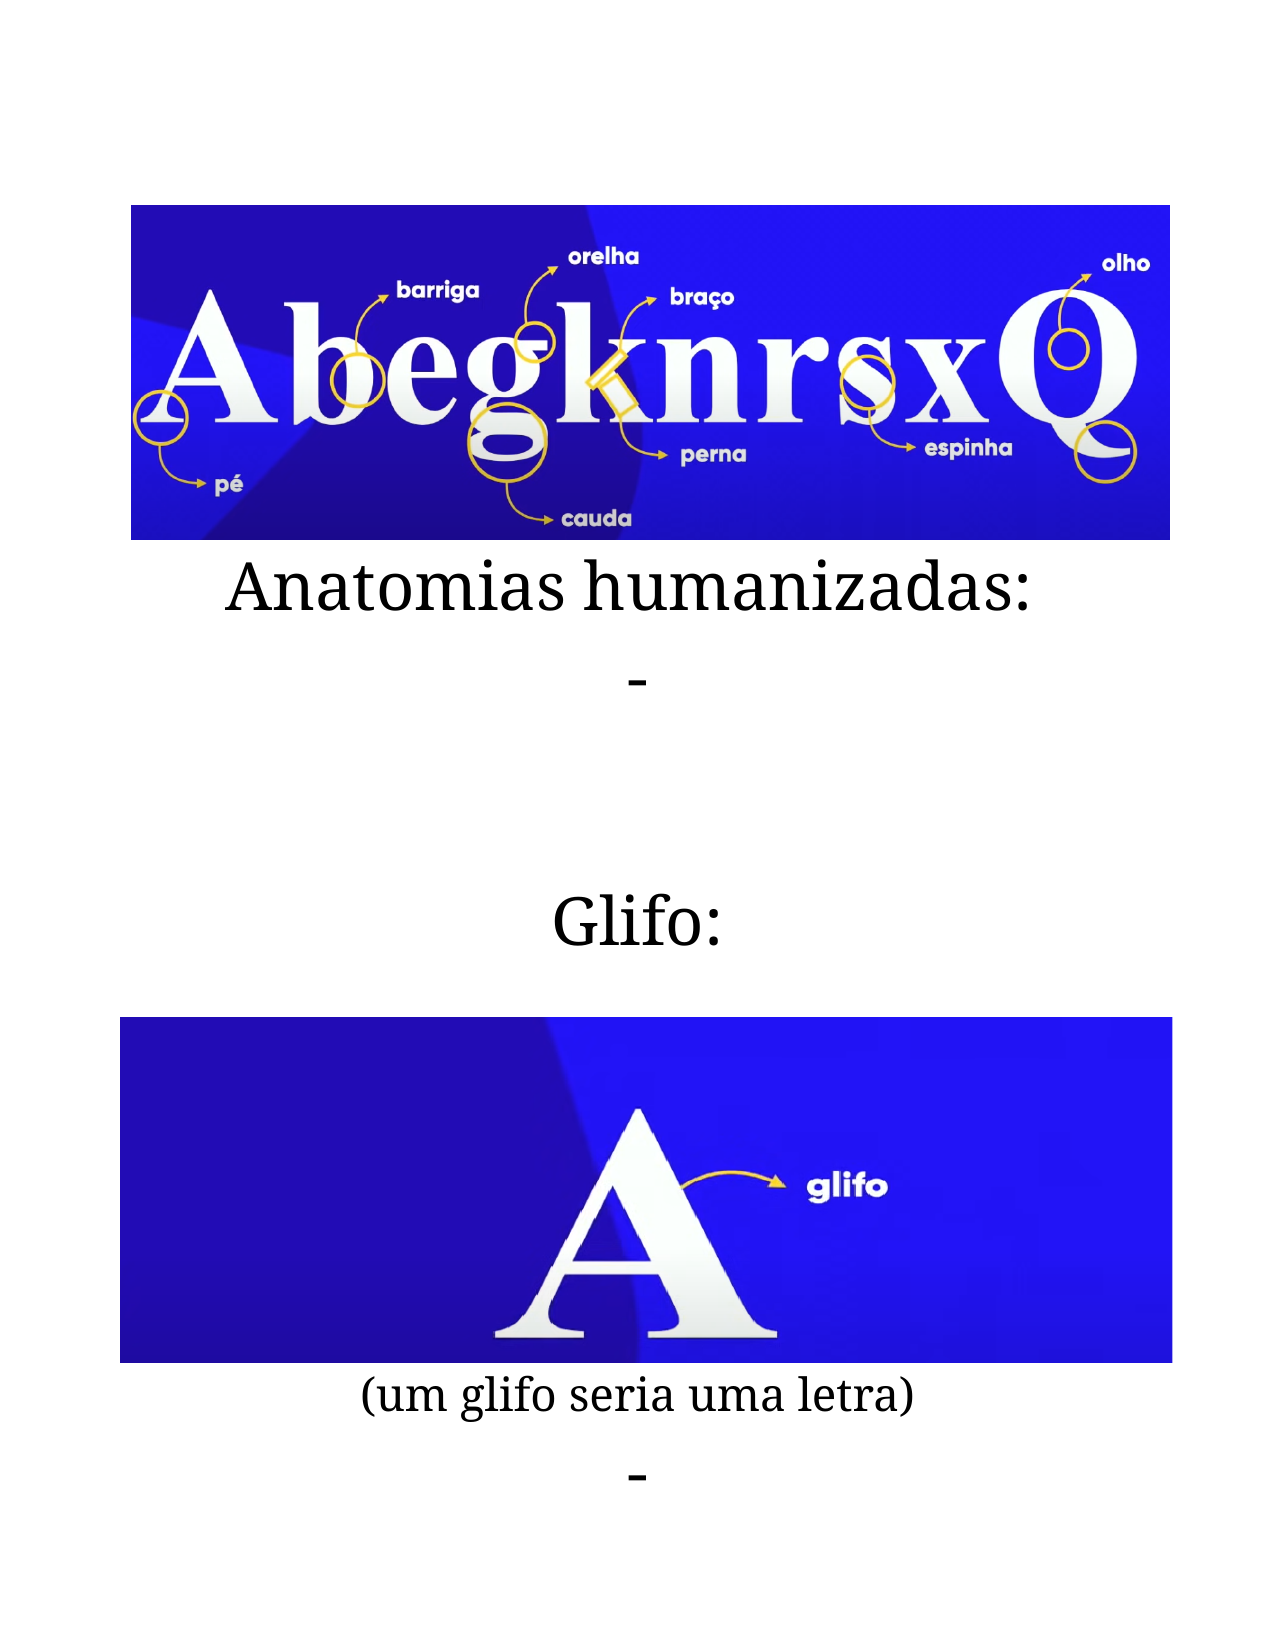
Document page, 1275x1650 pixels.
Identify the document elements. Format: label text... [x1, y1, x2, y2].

text (um glifo seria uma letra) [118, 965, 1157, 1425]
picture [120, 1017, 1173, 1363]
text - [118, 1425, 1157, 1516]
picture [131, 205, 1170, 540]
text - [118, 630, 1157, 721]
text Glifo: [118, 874, 1157, 965]
text Anatomias humanizadas: [118, 118, 1157, 630]
